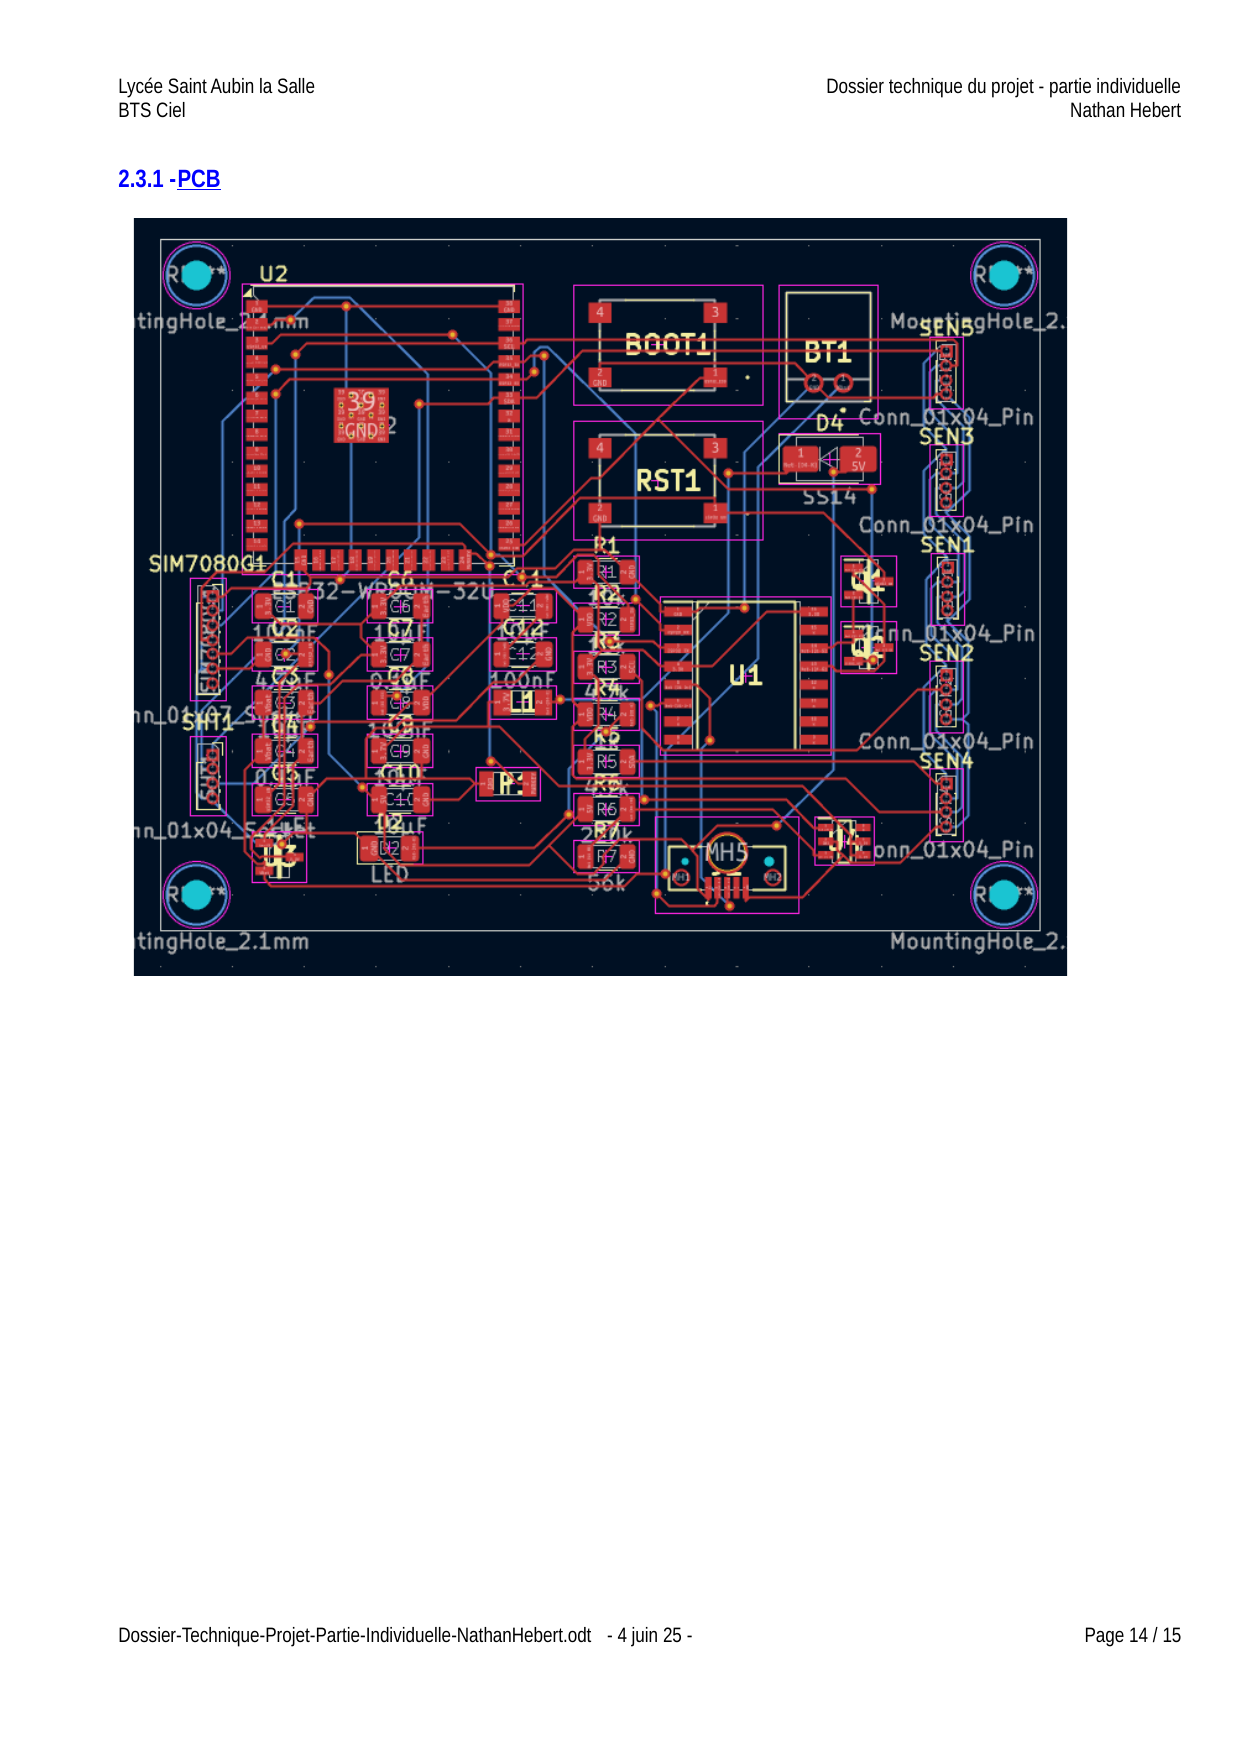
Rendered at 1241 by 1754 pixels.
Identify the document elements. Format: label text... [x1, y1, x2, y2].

picture [133, 218, 1068, 976]
subtitle PCB [118, 164, 1181, 192]
